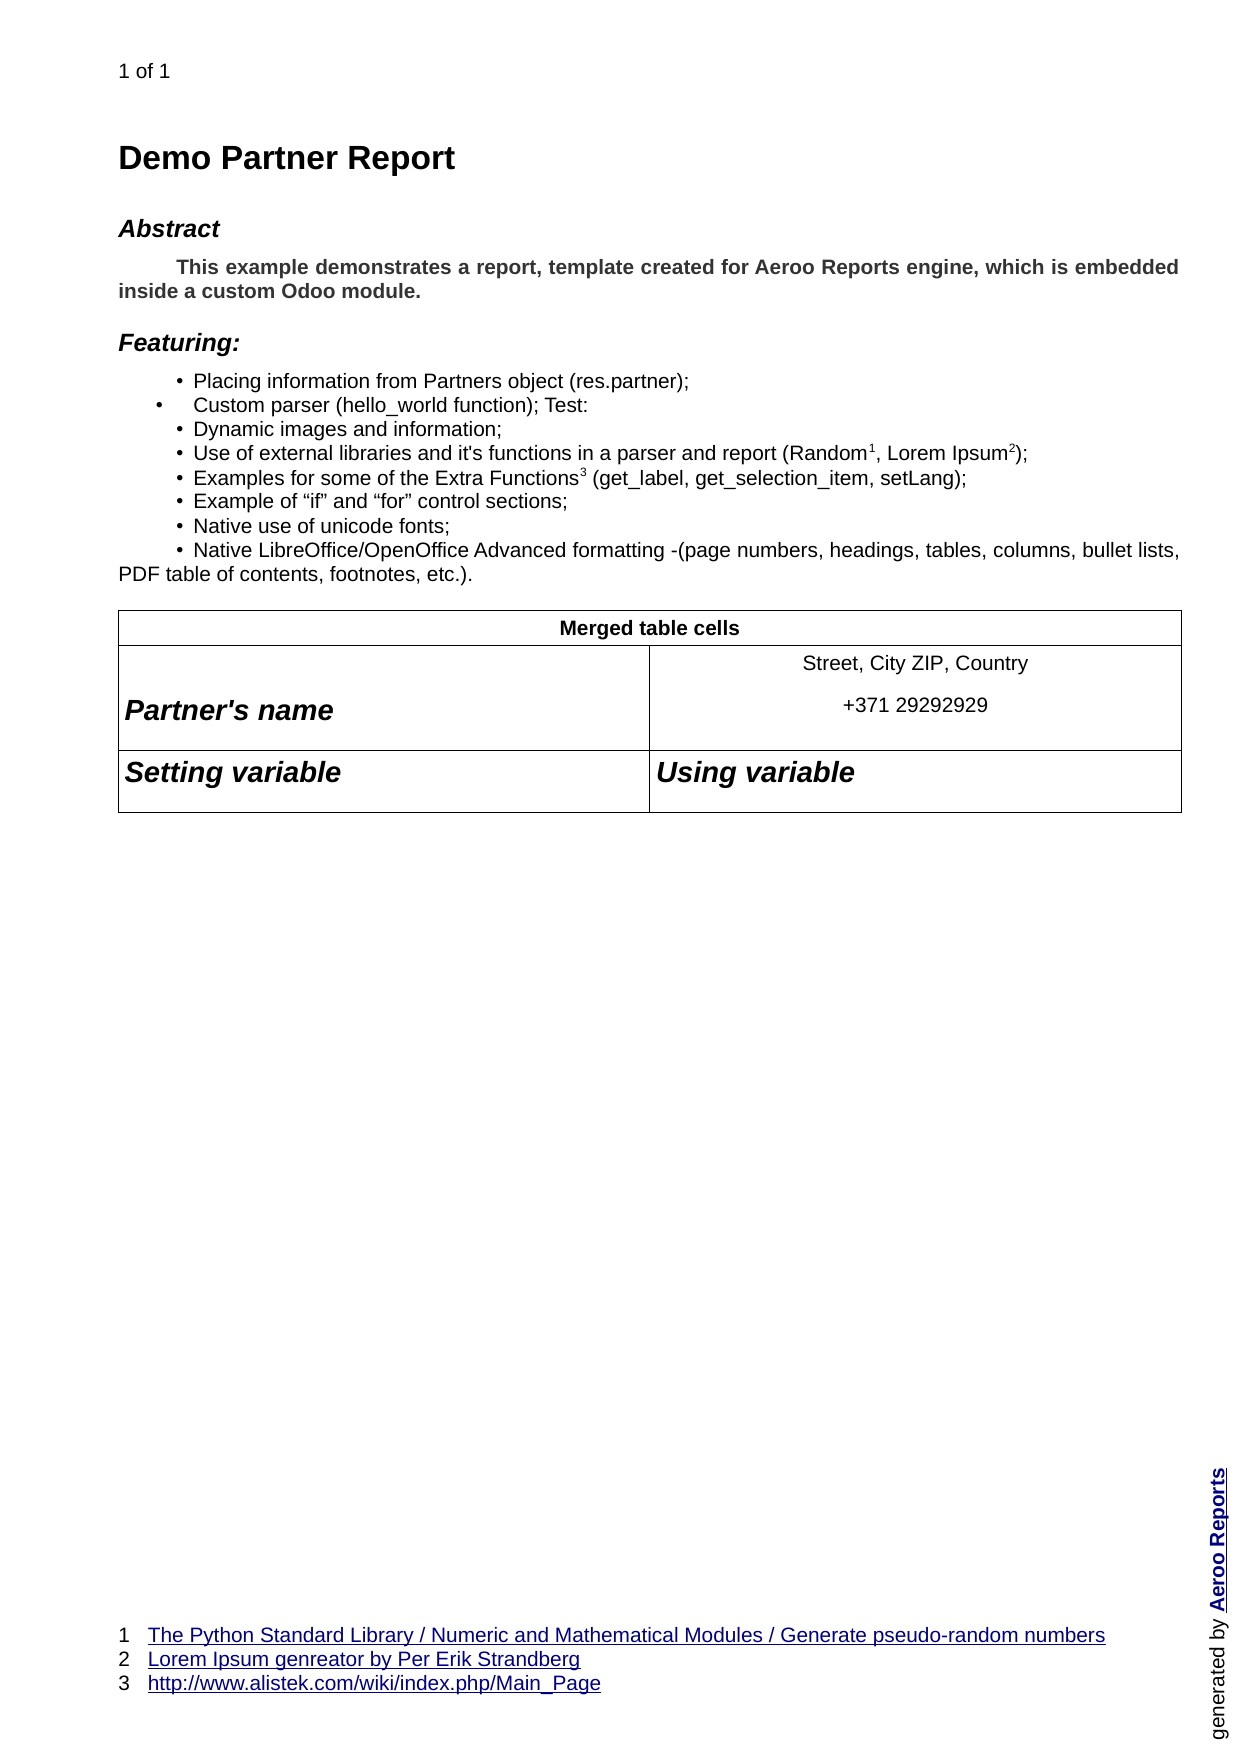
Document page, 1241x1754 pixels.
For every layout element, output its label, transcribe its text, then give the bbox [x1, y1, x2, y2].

list Examples for some of the Extra Functions (get_label, get_selection_item, setLang); [118, 465, 1181, 489]
list Example of “if” and “for” control sections; [118, 489, 1181, 513]
table_cell <setLang(o.lang or 'en_US')> Partner's name [119, 646, 649, 749]
list Custom parser (hello_world function); Test: <test_parser> [156, 393, 1181, 417]
list Use of external libraries and it's functions in a parser and report (Random, Lorem Ipsum); [118, 441, 1181, 465]
table_cell Street, City ZIP, Country +371 29292929 [650, 646, 1181, 749]
text generated by Aeroo Reports [1193, 1468, 1228, 1740]
subtitle Abstract [118, 214, 1181, 242]
list Lorem Ipsum genreator by Per Erik Strandberg [118, 1647, 1181, 1671]
list Dynamic images and information; [118, 417, 1181, 441]
subtitle Featuring: [118, 328, 1181, 357]
subtitle Demo Partner Report [118, 137, 1181, 176]
list http://www.alistek.com/wiki/index.php/Main_Page [118, 1671, 1181, 1695]
text This example demonstrates a report, template created for Aeroo Reports engine, which is embedded inside a custom Odoo module. [118, 255, 1181, 303]
table_cell Using variable [650, 751, 1181, 812]
list The Python Standard Library / Numeric and Mathematical Modules / Generate pseudo-random numbers [118, 1623, 1181, 1647]
list Placing information from Partners object (res.partner); [118, 369, 1181, 393]
table_cell Setting variable [119, 751, 649, 812]
list Native use of unicode fonts; [118, 513, 1181, 537]
table_header Merged table cells [119, 611, 1181, 645]
list Native LibreOffice/OpenOffice Advanced formatting -(page numbers, headings, tables, columns, bullet lists, PDF table of contents, footnotes, etc.). [118, 537, 1181, 586]
